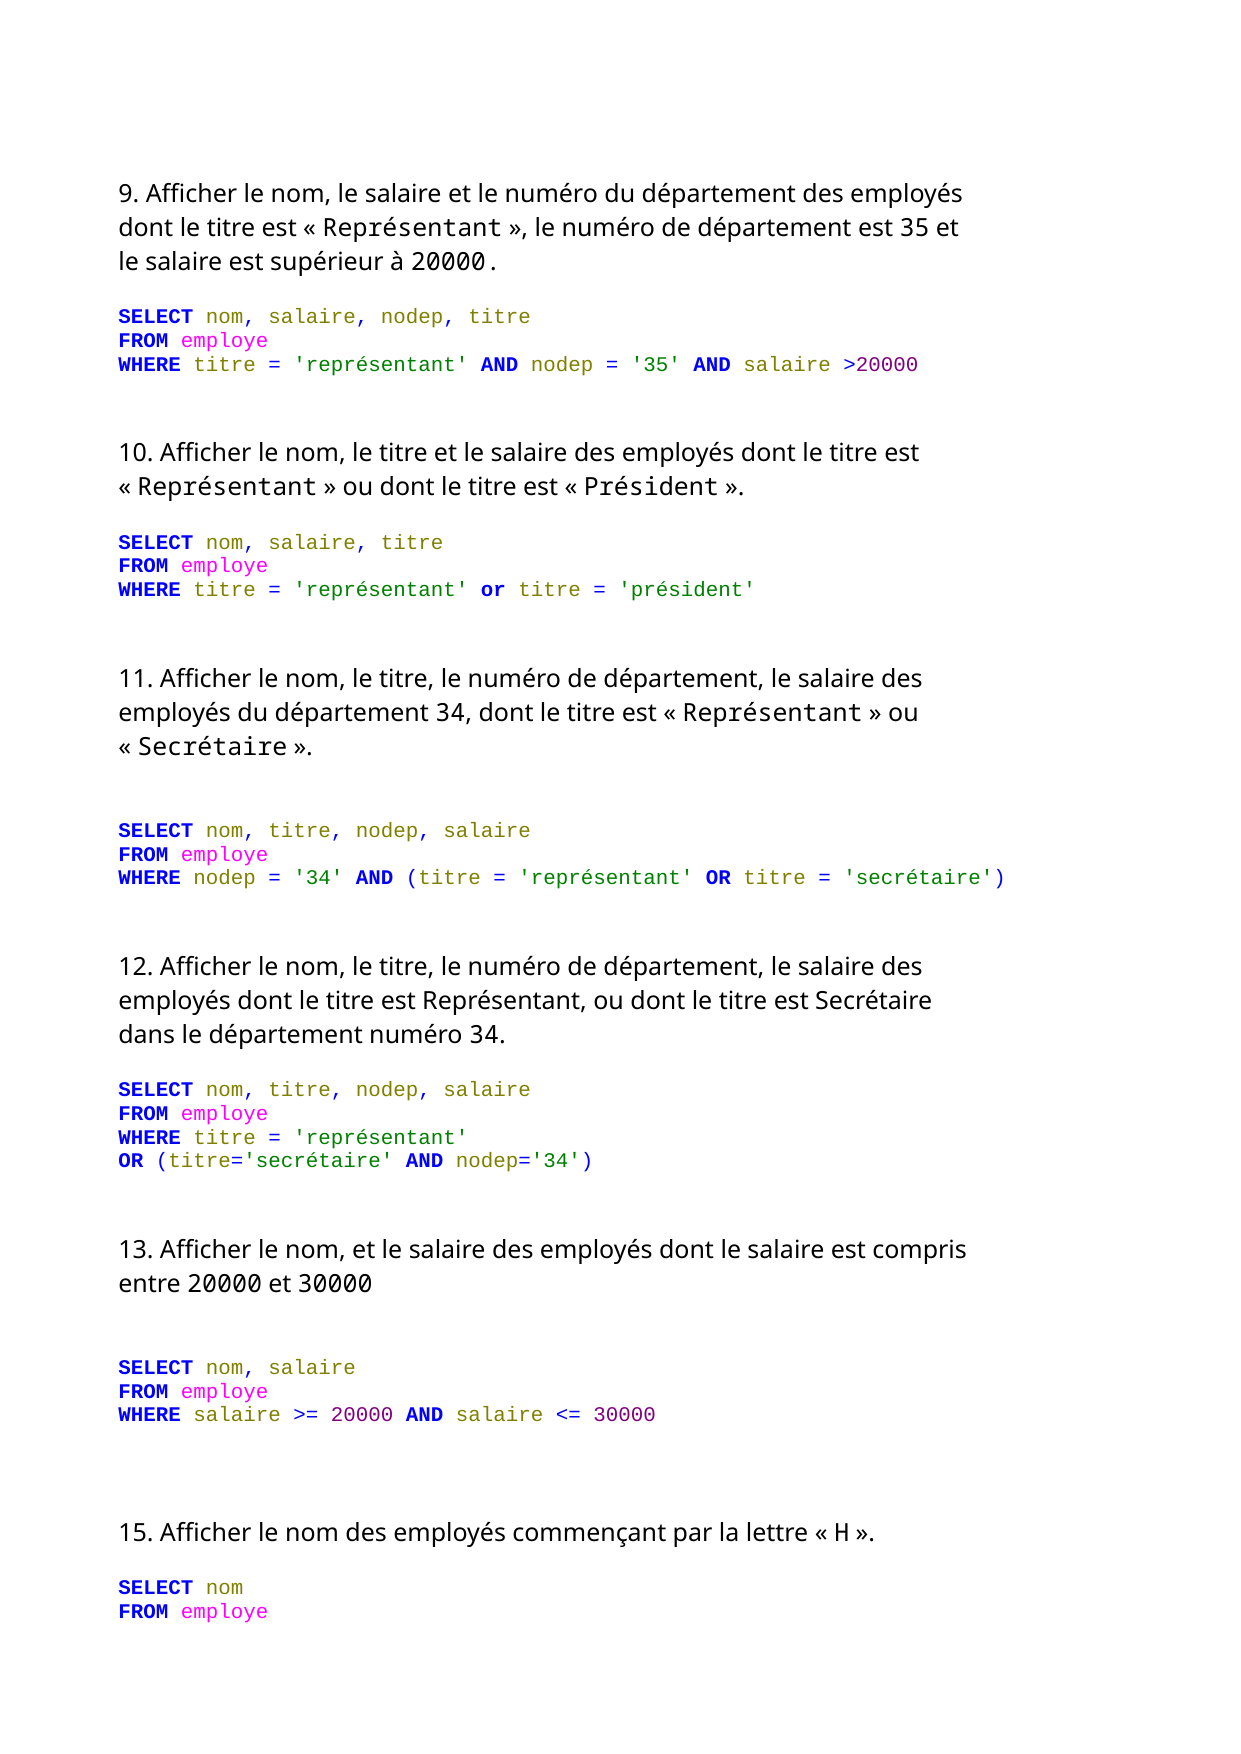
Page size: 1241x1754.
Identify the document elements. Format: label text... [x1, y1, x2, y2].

text WHERE titre = 'représentant' [118, 1127, 1122, 1150]
text WHERE salaire >= 20000 AND salaire <= 30000 [118, 1404, 1122, 1428]
text SELECT nom, salaire, titre [118, 532, 1122, 556]
text SELECT nom, titre, nodep, salaire [118, 1079, 1122, 1103]
text FROM employe [118, 556, 1122, 579]
text 12. Afficher le nom, le titre, le numéro de département, le salaire des employés dont le titre est Représentant, ou dont le titre est Secrétaire dans le département numéro 34. [118, 948, 1122, 1051]
text FROM employe [118, 330, 1122, 354]
text 15. Afficher le nom des employés commençant par la lettre « H ». [118, 1514, 1122, 1548]
text OR (titre='secrétaire' AND nodep='34') [118, 1150, 1122, 1174]
text SELECT nom, salaire, nodep, titre [118, 307, 1122, 330]
text SELECT nom [118, 1577, 1122, 1601]
text FROM employe [118, 1381, 1122, 1404]
text 10. Afficher le nom, le titre et le salaire des employés dont le titre est « Représentant » ou dont le titre est « Président ». [118, 435, 1122, 503]
text WHERE titre = 'représentant' AND nodep = '35' AND salaire >20000 [118, 354, 1122, 377]
text FROM employe [118, 1103, 1122, 1127]
text SELECT nom, titre, nodep, salaire [118, 820, 1122, 844]
text WHERE nodep = '34' AND (titre = 'représentant' OR titre = 'secrétaire') [118, 867, 1122, 891]
text FROM employe [118, 1601, 1122, 1624]
text 9. Afficher le nom, le salaire et le numéro du département des employés dont le titre est « Représentant », le numéro de département est 35 et le salaire est supérieur à 20000. [118, 176, 1122, 278]
text WHERE titre = 'représentant' or titre = 'président' [118, 579, 1122, 603]
text 11. Afficher le nom, le titre, le numéro de département, le salaire des employés du département 34, dont le titre est « Représentant » ou « Secrétaire ». [118, 660, 1122, 762]
text SELECT nom, salaire [118, 1357, 1122, 1381]
text 13. Afficher le nom, et le salaire des employés dont le salaire est compris entre 20000 et 30000 [118, 1231, 1122, 1299]
text FROM employe [118, 844, 1122, 867]
